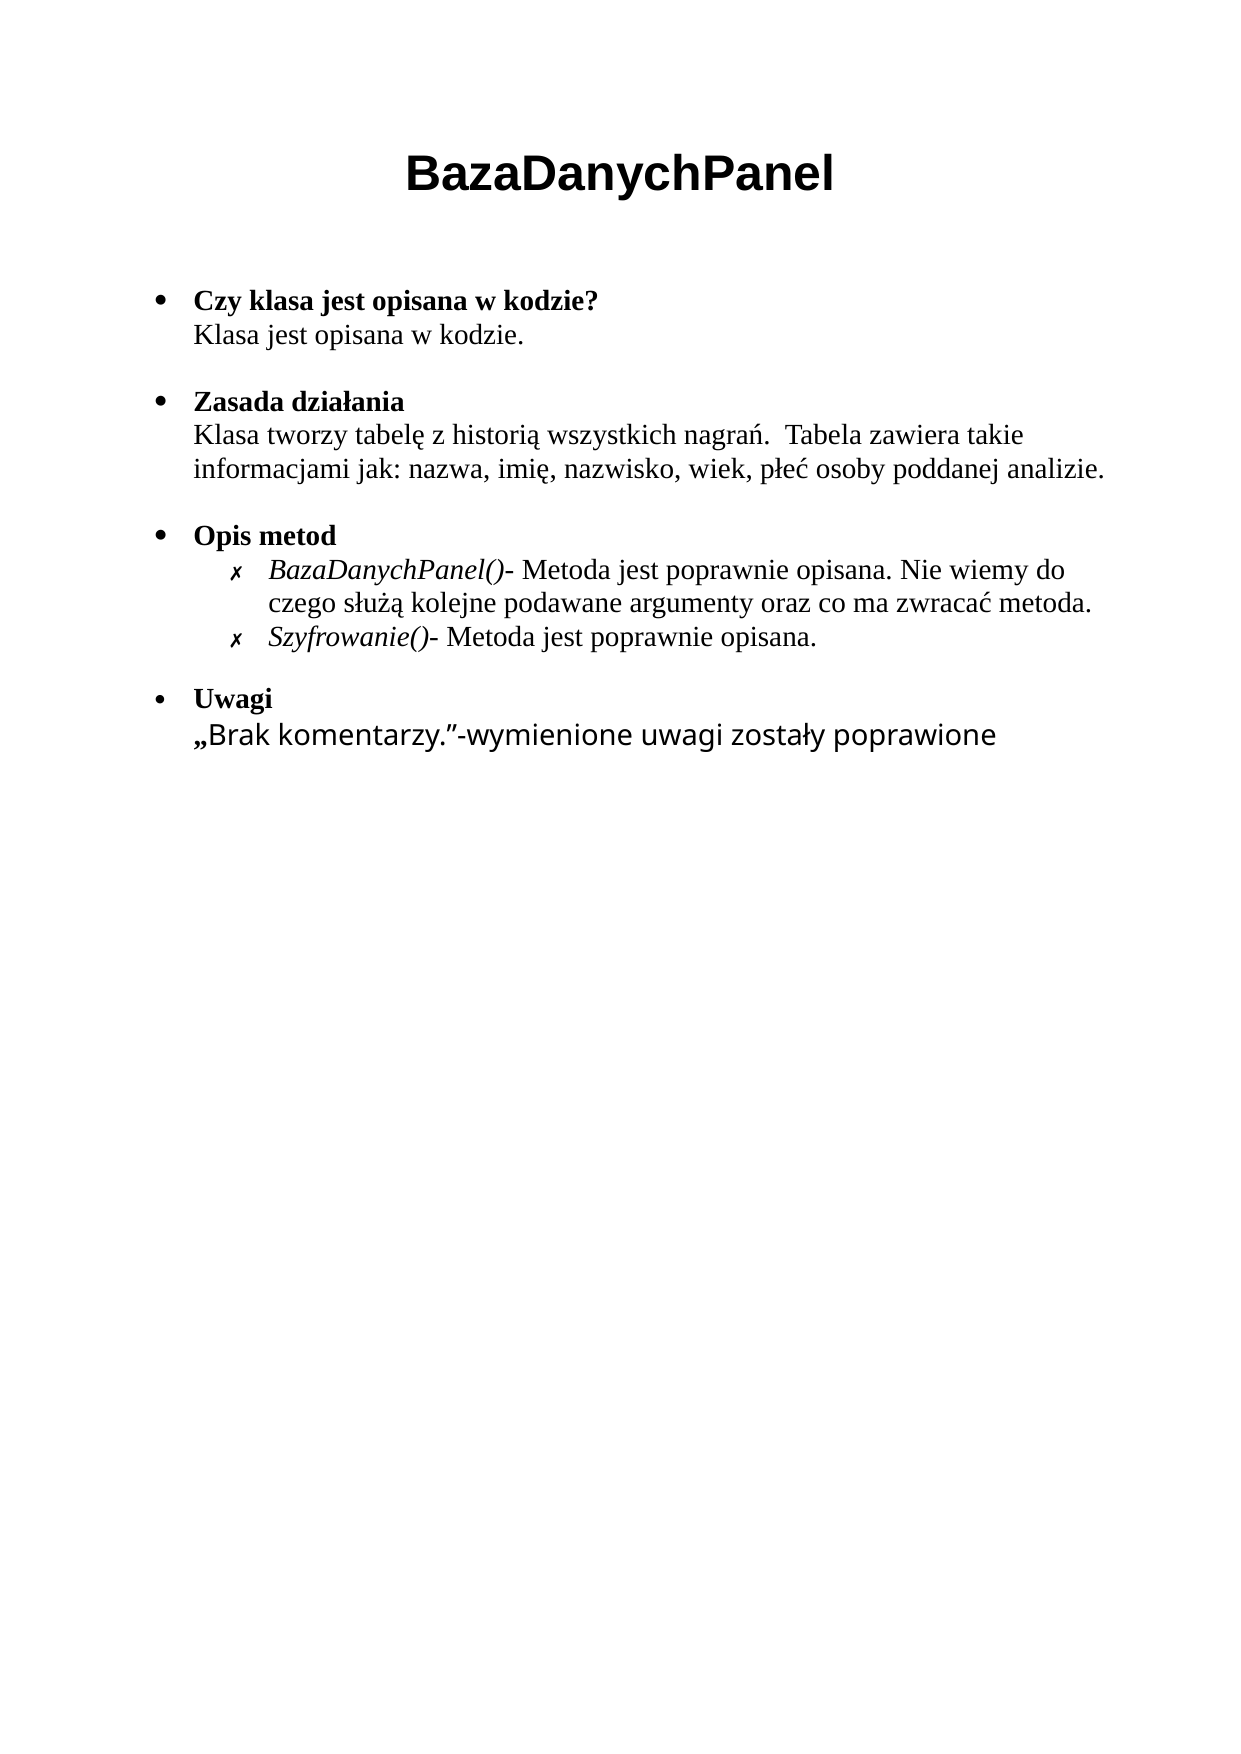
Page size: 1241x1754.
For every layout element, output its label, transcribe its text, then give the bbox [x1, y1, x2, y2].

subtitle BazaDanychPanel [118, 143, 1122, 201]
list Uwagi „Brak komentarzy.”-wymienione uwagi zostały poprawione [156, 681, 1122, 754]
list Zasada działania [156, 384, 1122, 417]
list Klasa jest opisana w kodzie. [193, 317, 1122, 384]
list Opis metod [156, 518, 1122, 552]
list Szyfrowanie()- Metoda jest poprawnie opisana. [231, 619, 1122, 681]
list BazaDanychPanel()- Metoda jest poprawnie opisana. Nie wiemy do czego służą kolejne podawane argumenty oraz co ma zwracać metoda. [231, 552, 1122, 619]
list Klasa tworzy tabelę z historią wszystkich nagrań. Tabela zawiera takie informacjami jak: nazwa, imię, nazwisko, wiek, płeć osoby poddanej analizie. [193, 417, 1122, 518]
list Czy klasa jest opisana w kodzie? [156, 283, 1122, 317]
